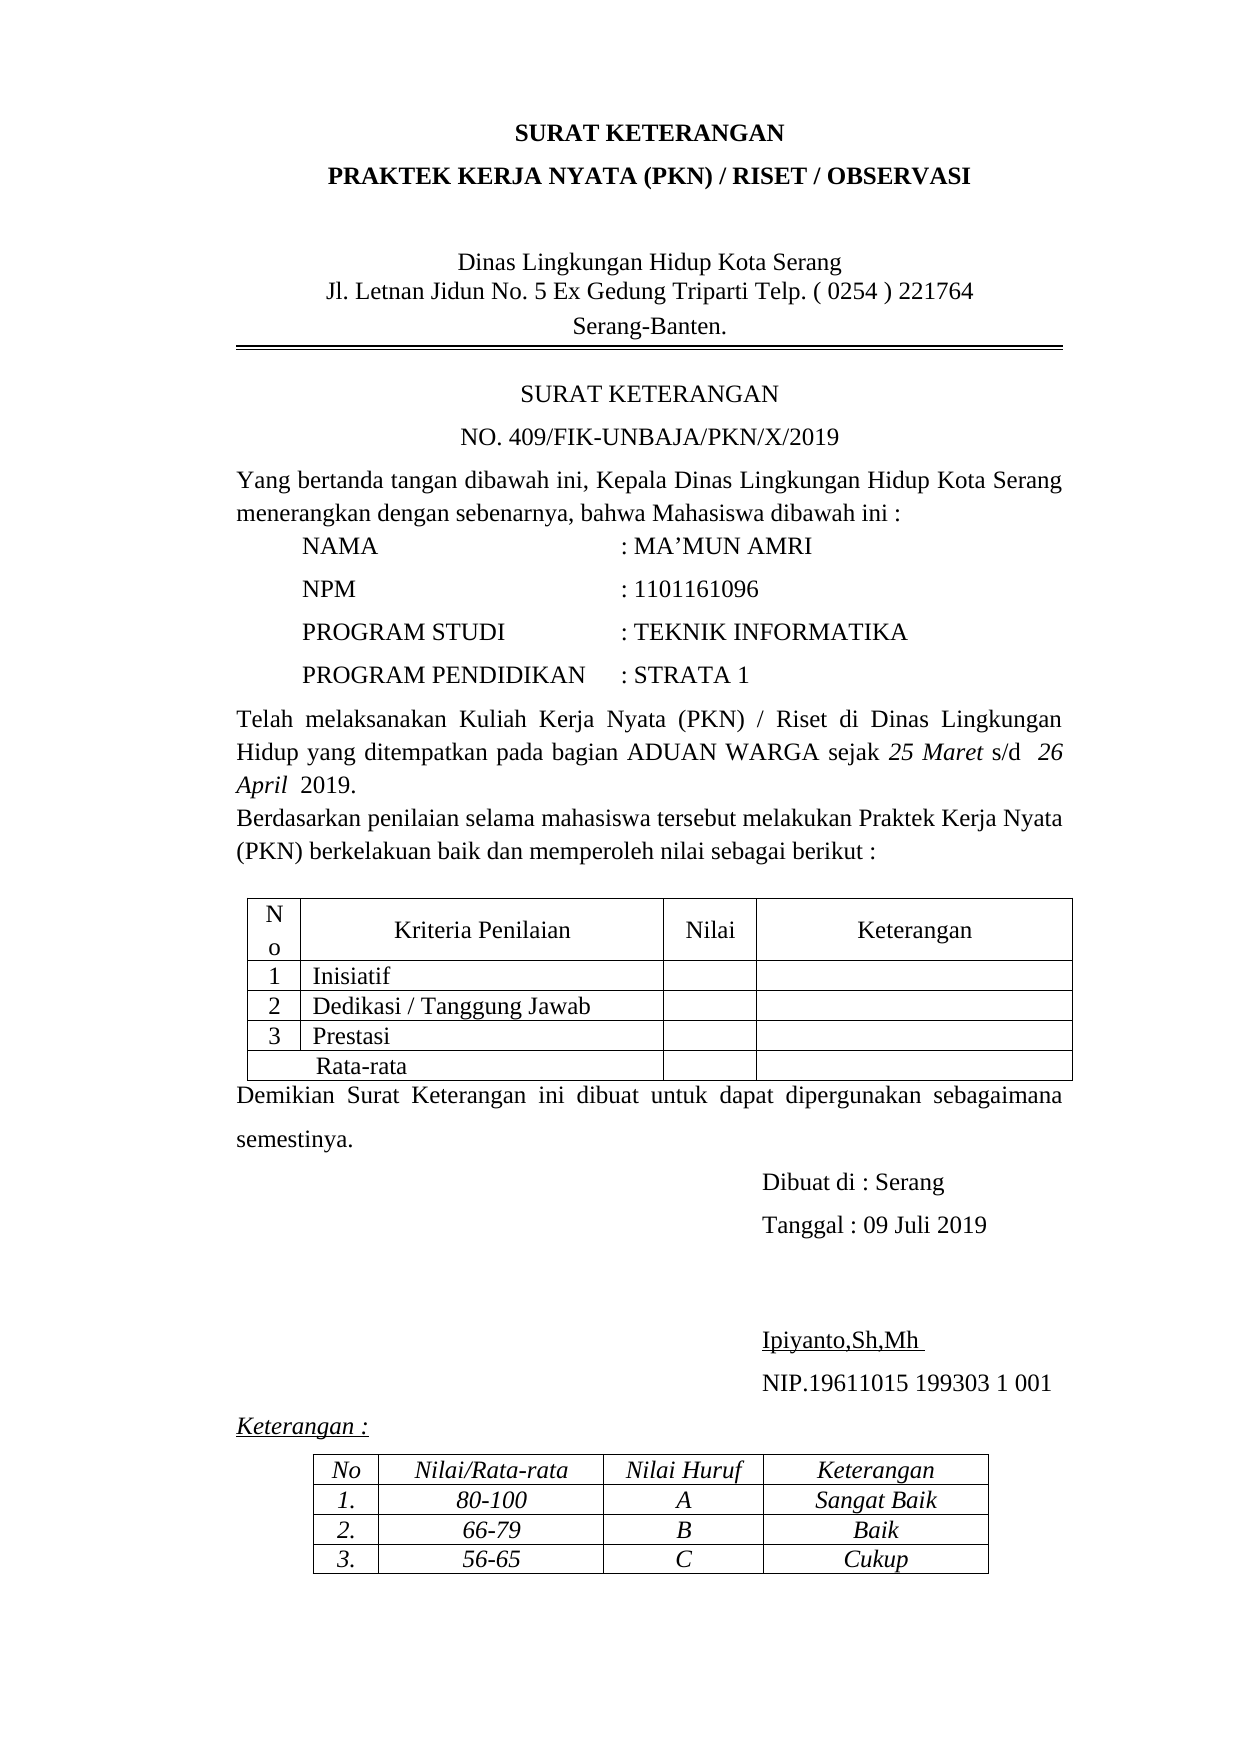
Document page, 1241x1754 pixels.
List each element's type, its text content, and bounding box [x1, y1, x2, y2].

text NO. 409/FIK-UNBAJA/PKN/X/2019 [236, 422, 1063, 451]
table_header Nilai Huruf [604, 1455, 763, 1484]
table_cell 56-65 [379, 1545, 603, 1573]
text NAMA : MA’MUN AMRI [302, 531, 1063, 560]
text PROGRAM PENDIDIKAN : STRATA 1 [302, 661, 1063, 689]
text PRAKTEK KERJA NYATA (PKN) / RISET / OBSERVASI [236, 161, 1063, 190]
table_cell Dedikasi / Tanggung Jawab [301, 991, 663, 1020]
table_header Keterangan [757, 899, 1072, 960]
table_cell 1. [314, 1485, 378, 1514]
text PROGRAM STUDI : TEKNIK INFORMATIKA [302, 617, 1063, 646]
text Demikian Surat Keterangan ini dibuat untuk dapat dipergunakan sebagaimana semestinya. [236, 1081, 1063, 1152]
table_cell [664, 1051, 756, 1079]
text Yang bertanda tangan dibawah ini, Kepala Dinas Lingkungan Hidup Kota Serang menerangkan dengan sebenarnya, bahwa Mahasiswa dibawah ini : [236, 465, 1063, 527]
table_cell Sangat Baik [764, 1485, 988, 1514]
table_cell 66-79 [379, 1515, 603, 1543]
text Dibuat di : Serang [762, 1167, 1063, 1196]
table_cell [664, 991, 756, 1020]
table_cell [664, 1021, 756, 1050]
table_cell Cukup [764, 1545, 988, 1573]
table_cell 3. [314, 1545, 378, 1573]
table_cell 3 [248, 1021, 300, 1050]
table_cell B [604, 1515, 763, 1543]
text Dinas Lingkungan Hidup Kota Serang [236, 247, 1063, 276]
table_cell Prestasi [301, 1021, 663, 1050]
text NPM : 1101161096 [302, 574, 1063, 603]
table_cell 2 [248, 991, 300, 1020]
table_cell 2. [314, 1515, 378, 1543]
text SURAT KETERANGAN [236, 379, 1063, 408]
table_header No [314, 1455, 378, 1484]
list Jl. Letnan Jidun No. 5 Ex Gedung Triparti Telp. ( 0254 ) 221764 [236, 276, 1063, 305]
text NIP.19611015 199303 1 001 [762, 1368, 1063, 1397]
table_cell [757, 961, 1072, 990]
table_header Nilai/Rata-rata [379, 1455, 603, 1484]
table_header No [248, 899, 300, 960]
table_cell Inisiatif [301, 961, 663, 990]
table_cell 80-100 [379, 1485, 603, 1514]
table_header Serang-Banten. [236, 305, 1063, 345]
table_cell 1 [248, 961, 300, 990]
text Telah melaksanakan Kuliah Kerja Nyata (PKN) / Riset di Dinas Lingkungan Hidup yang ditempatkan pada bagian ADUAN WARGA sejak 25 Maret s/d 26 April 2019. [236, 704, 1063, 798]
text Ipiyanto,Sh,Mh [762, 1325, 1063, 1353]
table_cell A [604, 1485, 763, 1514]
table_cell [757, 1051, 1072, 1079]
table_cell Rata-rata [248, 1051, 663, 1079]
table_header Kriteria Penilaian [301, 899, 663, 960]
table_header Nilai [664, 899, 756, 960]
table_cell Baik [764, 1515, 988, 1543]
table_cell [664, 961, 756, 990]
text SURAT KETERANGAN [236, 118, 1063, 147]
table_cell C [604, 1545, 763, 1573]
text Keterangan : [236, 1411, 1063, 1440]
table_cell [757, 1021, 1072, 1050]
text Tanggal : 09 Juli 2019 [762, 1210, 1063, 1239]
table_cell [757, 991, 1072, 1020]
table_header Keterangan [764, 1455, 988, 1484]
text Berdasarkan penilaian selama mahasiswa tersebut melakukan Praktek Kerja Nyata (PKN) berkelakuan baik dan memperoleh nilai sebagai berikut : [236, 803, 1063, 864]
